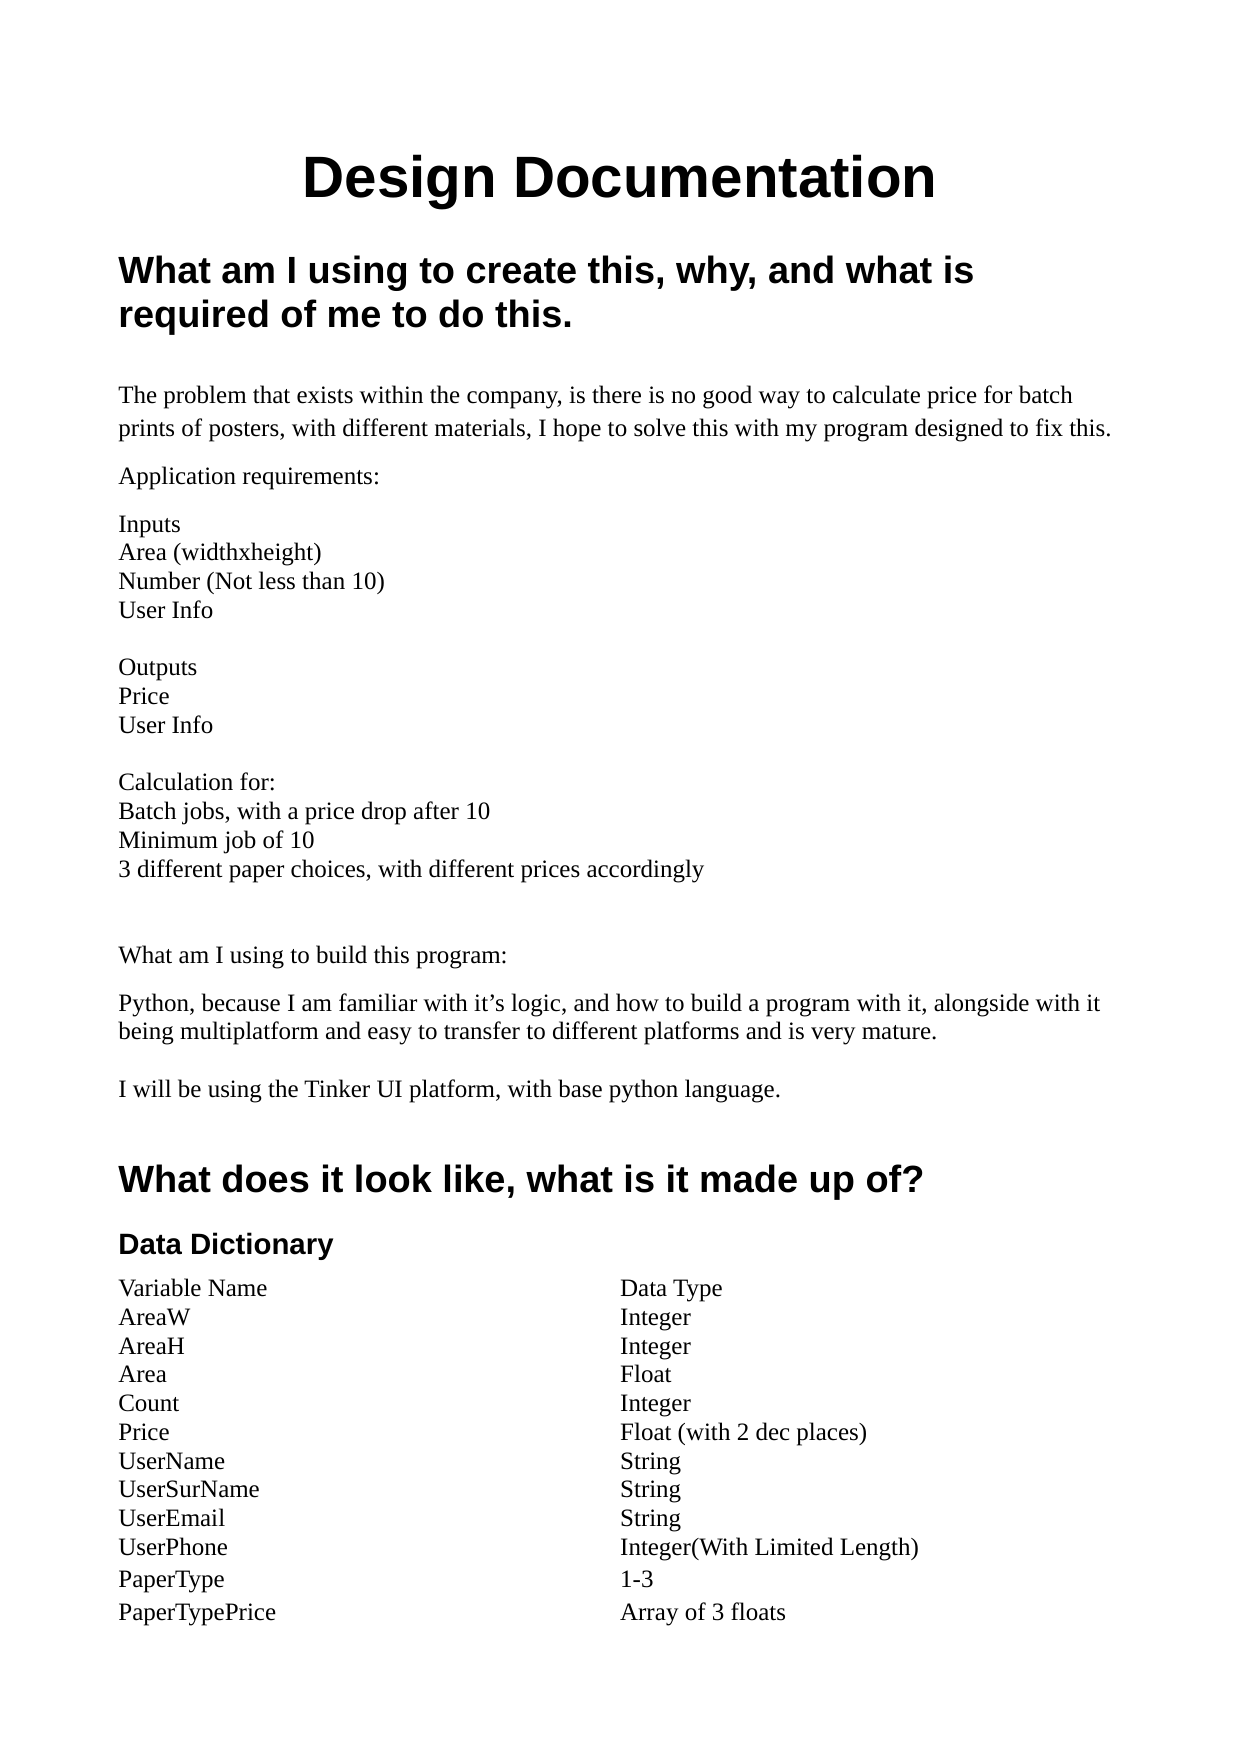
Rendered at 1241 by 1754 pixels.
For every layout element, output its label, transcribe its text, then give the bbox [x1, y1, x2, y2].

table_cell Integer [620, 1388, 1122, 1417]
table_cell Price [118, 1417, 620, 1446]
table_cell UserPhone [118, 1532, 620, 1564]
text The problem that exists within the company, is there is no good way to calculate price for batch prints of posters, with different materials, I hope to solve this with my program designed to fix this. [118, 347, 1122, 442]
text Application requirements: [118, 461, 1122, 490]
table_cell Integer(With Limited Length) [620, 1532, 1122, 1564]
table_cell Count [118, 1388, 620, 1417]
table_cell UserSurName [118, 1475, 620, 1503]
table_cell Integer [620, 1302, 1122, 1331]
table_cell Float (with 2 dec places) [620, 1417, 1122, 1446]
subtitle What am I using to create this, why, and what is required of me to do this. [118, 248, 1122, 335]
text Number (Not less than 10) [118, 566, 1122, 595]
subtitle Data Dictionary [118, 1227, 1122, 1261]
text What am I using to build this program: [118, 940, 1122, 969]
table_header Variable Name [118, 1273, 620, 1302]
table_header Data Type [620, 1273, 1122, 1302]
text Area (widthxheight) [118, 537, 1122, 566]
text Outputs [118, 652, 1122, 681]
text Inputs [118, 509, 1122, 537]
table_cell 1-3 [620, 1565, 1122, 1597]
text Minimum job of 10 [118, 825, 1122, 854]
table_cell UserEmail [118, 1503, 620, 1532]
table_cell Float [620, 1360, 1122, 1388]
text 3 different paper choices, with different prices accordingly [118, 854, 1122, 882]
table_cell String [620, 1475, 1122, 1503]
text User Info [118, 710, 1122, 739]
table_cell String [620, 1446, 1122, 1474]
text User Info [118, 595, 1122, 624]
table_cell Area [118, 1360, 620, 1388]
text Calculation for: [118, 767, 1122, 796]
table_cell Array of 3 floats [620, 1597, 1122, 1629]
table_cell AreaW [118, 1302, 620, 1331]
text Python, because I am familiar with it’s logic, and how to build a program with it, alongside with it being multiplatform and easy to transfer to different platforms and is very mature. [118, 988, 1122, 1045]
table_cell AreaH [118, 1331, 620, 1359]
text I will be using the Tinker UI platform, with base python language. [118, 1074, 1122, 1103]
table_cell Integer [620, 1331, 1122, 1359]
text Price [118, 681, 1122, 710]
subtitle What does it look like, what is it made up of? [118, 1156, 1122, 1200]
table_cell UserName [118, 1446, 620, 1474]
title Design Documentation [118, 143, 1122, 210]
table_cell PaperTypePrice [118, 1597, 620, 1629]
table_cell String [620, 1503, 1122, 1532]
text Batch jobs, with a price drop after 10 [118, 796, 1122, 825]
table_cell PaperType [118, 1565, 620, 1597]
